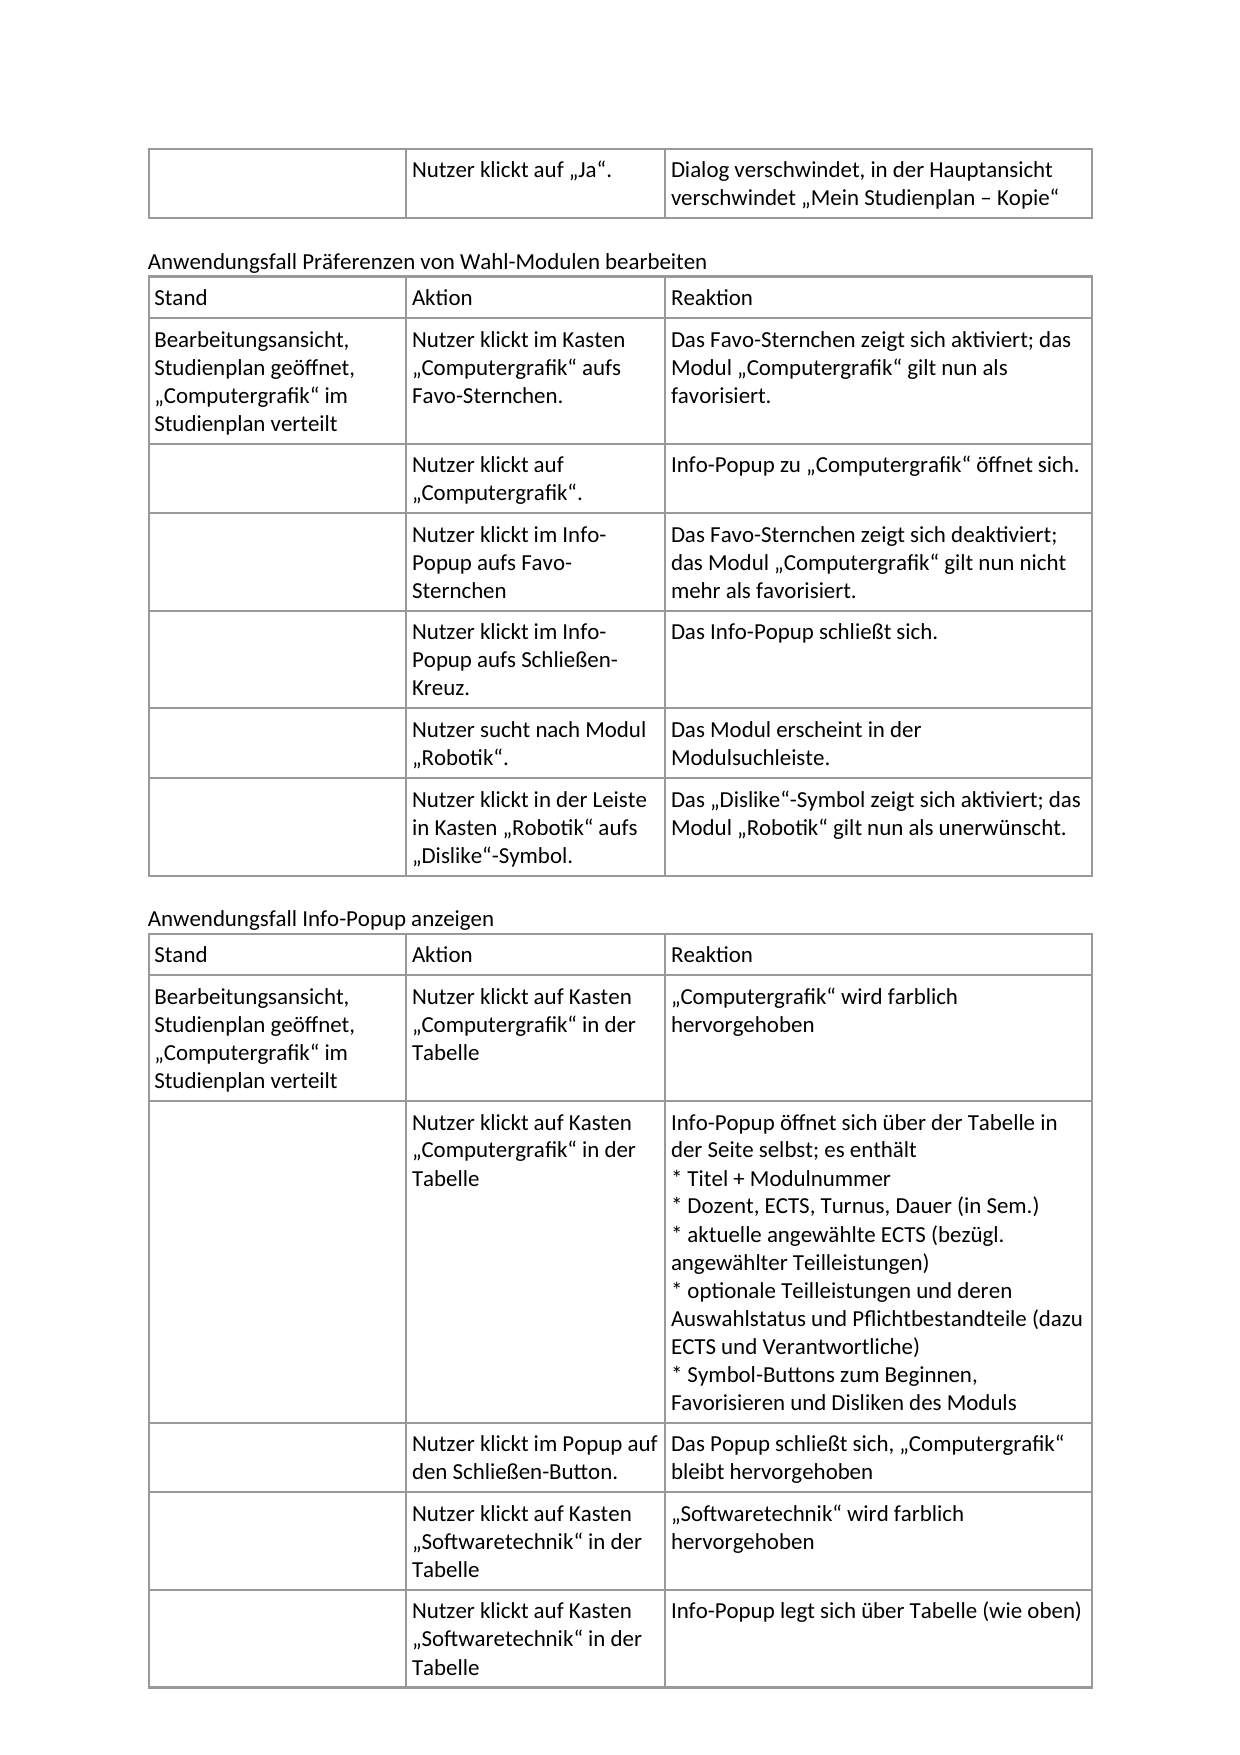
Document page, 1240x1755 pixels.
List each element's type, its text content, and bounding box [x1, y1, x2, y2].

table_cell Bearbeitungsansicht, Studienplan geöffnet, „Computergrafik“ im Studienplan verteilt [150, 319, 405, 442]
table_cell Dialog verschwindet, in der Hauptansicht verschwindet „Mein Studienplan – Kopie“ [666, 150, 1091, 217]
table_cell [150, 1424, 405, 1491]
table_cell Nutzer klickt auf Kasten „Computergrafik“ in der Tabelle [407, 976, 664, 1100]
table_cell [150, 1102, 405, 1422]
table_cell Nutzer klickt auf „Ja“. [407, 150, 664, 217]
table_cell Nutzer klickt in der Leiste in Kasten „Robotik“ aufs „Dislike“-Symbol. [407, 779, 664, 874]
table_cell Nutzer klickt im Kasten „Computergrafik“ aufs Favo-Sternchen. [407, 319, 664, 442]
table_cell Das „Dislike“-Symbol zeigt sich aktiviert; das Modul „Robotik“ gilt nun als unerwünscht. [666, 779, 1091, 874]
table_cell Nutzer klickt im Popup auf den Schließen-Button. [407, 1424, 664, 1491]
table_cell [150, 150, 405, 217]
table_cell [150, 1591, 405, 1686]
table_cell Info-Popup legt sich über Tabelle (wie oben) [666, 1591, 1091, 1686]
table_cell Nutzer klickt im Info-Popup aufs Favo-Sternchen [407, 514, 664, 610]
table_cell Info-Popup öffnet sich über der Tabelle in der Seite selbst; es enthält * Titel + Modulnummer * Dozent, ECTS, Turnus, Dauer (in Sem.) * aktuelle angewählte ECTS (bezügl. angewählter Teilleistungen) * optionale Teilleistungen und deren Auswahlstatus und Pflichtbestandteile (dazu ECTS und Verantwortliche) * Symbol-Buttons zum Beginnen, Favorisieren und Disliken des Moduls [666, 1102, 1091, 1422]
table_cell [150, 445, 405, 512]
table_cell „Softwaretechnik“ wird farblich hervorgehoben [666, 1493, 1091, 1589]
table_cell Nutzer klickt auf Kasten „Softwaretechnik“ in der Tabelle [407, 1591, 664, 1686]
table_header Stand [150, 935, 405, 974]
table_cell Bearbeitungsansicht, Studienplan geöffnet, „Computergrafik“ im Studienplan verteilt [150, 976, 405, 1100]
table_cell Das Info-Popup schließt sich. [666, 612, 1091, 707]
table_cell [150, 514, 405, 610]
table_header Reaktion [666, 935, 1091, 974]
table_cell [150, 612, 405, 707]
table_cell Das Modul erscheint in der Modulsuchleiste. [666, 709, 1091, 777]
table_cell „Computergrafik“ wird farblich hervorgehoben [666, 976, 1091, 1100]
table_cell [150, 1493, 405, 1589]
table_cell Das Popup schließt sich, „Computergrafik“ bleibt hervorgehoben [666, 1424, 1091, 1491]
table_cell Nutzer klickt auf „Computergrafik“. [407, 445, 664, 512]
table_cell Nutzer klickt auf Kasten „Softwaretechnik“ in der Tabelle [407, 1493, 664, 1589]
table_cell [150, 709, 405, 777]
text Anwendungsfall Präferenzen von Wahl-Modulen bearbeiten [148, 247, 1092, 275]
table_header Aktion [407, 278, 664, 317]
table_cell Das Favo-Sternchen zeigt sich deaktiviert; das Modul „Computergrafik“ gilt nun nicht mehr als favorisiert. [666, 514, 1091, 610]
table_cell Nutzer klickt im Info-Popup aufs Schließen-Kreuz. [407, 612, 664, 707]
table_cell Nutzer klickt auf Kasten „Computergrafik“ in der Tabelle [407, 1102, 664, 1422]
table_header Reaktion [666, 278, 1091, 317]
table_cell Das Favo-Sternchen zeigt sich aktiviert; das Modul „Computergrafik“ gilt nun als favorisiert. [666, 319, 1091, 442]
table_cell [150, 779, 405, 874]
text Anwendungsfall Info-Popup anzeigen [148, 904, 1092, 933]
table_cell Info-Popup zu „Computergrafik“ öffnet sich. [666, 445, 1091, 512]
table_header Aktion [407, 935, 664, 974]
table_cell Nutzer sucht nach Modul „Robotik“. [407, 709, 664, 777]
table_header Stand [150, 278, 405, 317]
